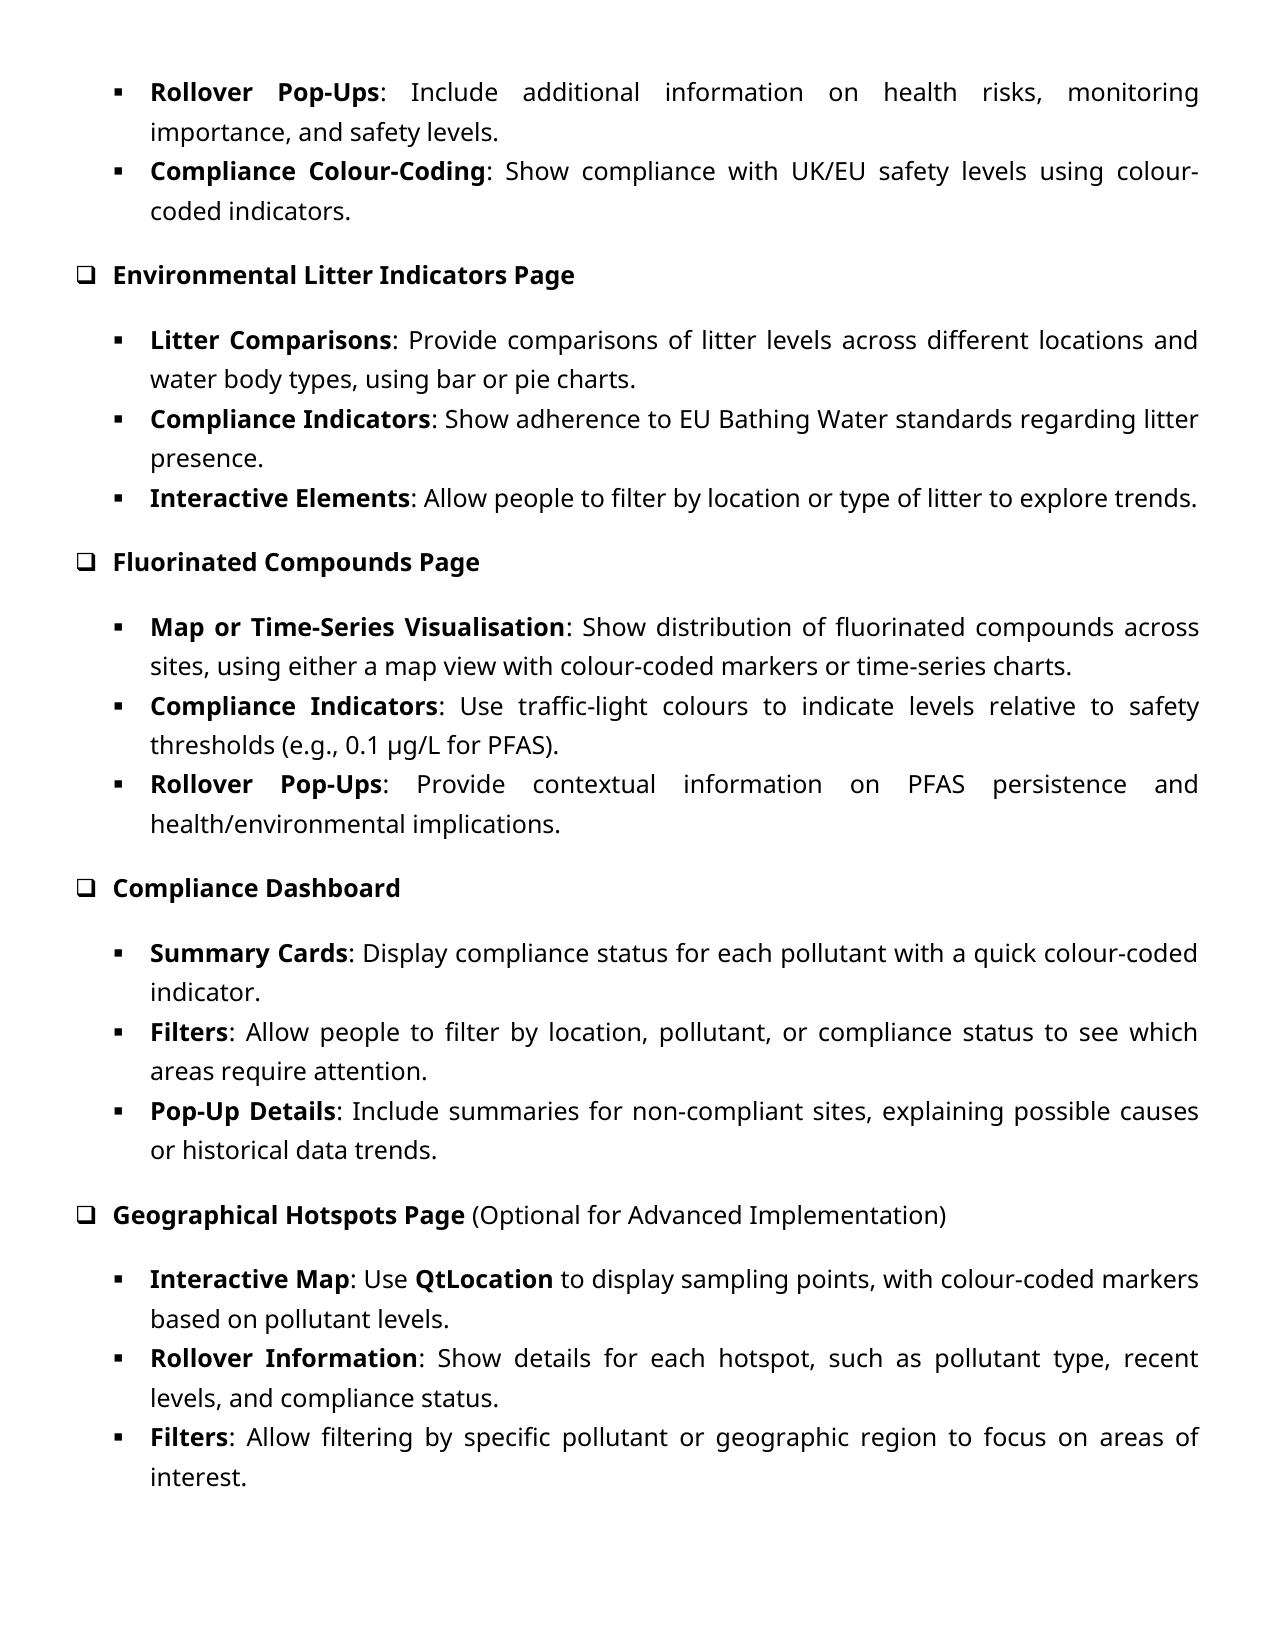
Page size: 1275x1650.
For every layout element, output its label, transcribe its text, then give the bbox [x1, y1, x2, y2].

list Interactive Map: Use QtLocation to display sampling points, with colour-coded markers based on pollutant levels. [112, 1262, 1200, 1336]
list Compliance Colour-Coding: Show compliance with UK/EU safety levels using colour-coded indicators. [112, 154, 1200, 227]
list Filters: Allow people to filter by location, pollutant, or compliance status to see which areas require attention. [112, 1014, 1200, 1088]
list Rollover Pop-Ups: Provide contextual information on PFAS persistence and health/environmental implications. [112, 767, 1200, 841]
list Fluorinated Compounds Page [75, 545, 1200, 579]
list Interactive Elements: Allow people to filter by location or type of litter to explore trends. [112, 480, 1200, 514]
list Rollover Pop-Ups: Include additional information on health risks, monitoring importance, and safety levels. [112, 75, 1200, 148]
list Compliance Indicators: Show adherence to EU Bathing Water standards regarding litter presence. [112, 401, 1200, 475]
list Compliance Dashboard [75, 871, 1200, 905]
list Rollover Information: Show details for each hotspot, such as pollutant type, recent levels, and compliance status. [112, 1341, 1200, 1414]
list Map or Time-Series Visualisation: Show distribution of fluorinated compounds across sites, using either a map view with colour-coded markers or time-series charts. [112, 609, 1200, 683]
list Filters: Allow filtering by specific pollutant or geographic region to focus on areas of interest. [112, 1420, 1200, 1493]
list Geographical Hotspots Page (Optional for Advanced Implementation) [75, 1197, 1200, 1232]
list Compliance Indicators: Use traffic-light colours to indicate levels relative to safety thresholds (e.g., 0.1 µg/L for PFAS). [112, 688, 1200, 762]
list Pop-Up Details: Include summaries for non-compliant sites, explaining possible causes or historical data trends. [112, 1093, 1200, 1167]
list Litter Comparisons: Provide comparisons of litter levels across different locations and water body types, using bar or pie charts. [112, 322, 1200, 396]
list Environmental Litter Indicators Page [75, 258, 1200, 292]
list Summary Cards: Display compliance status for each pollutant with a quick colour-coded indicator. [112, 936, 1200, 1009]
